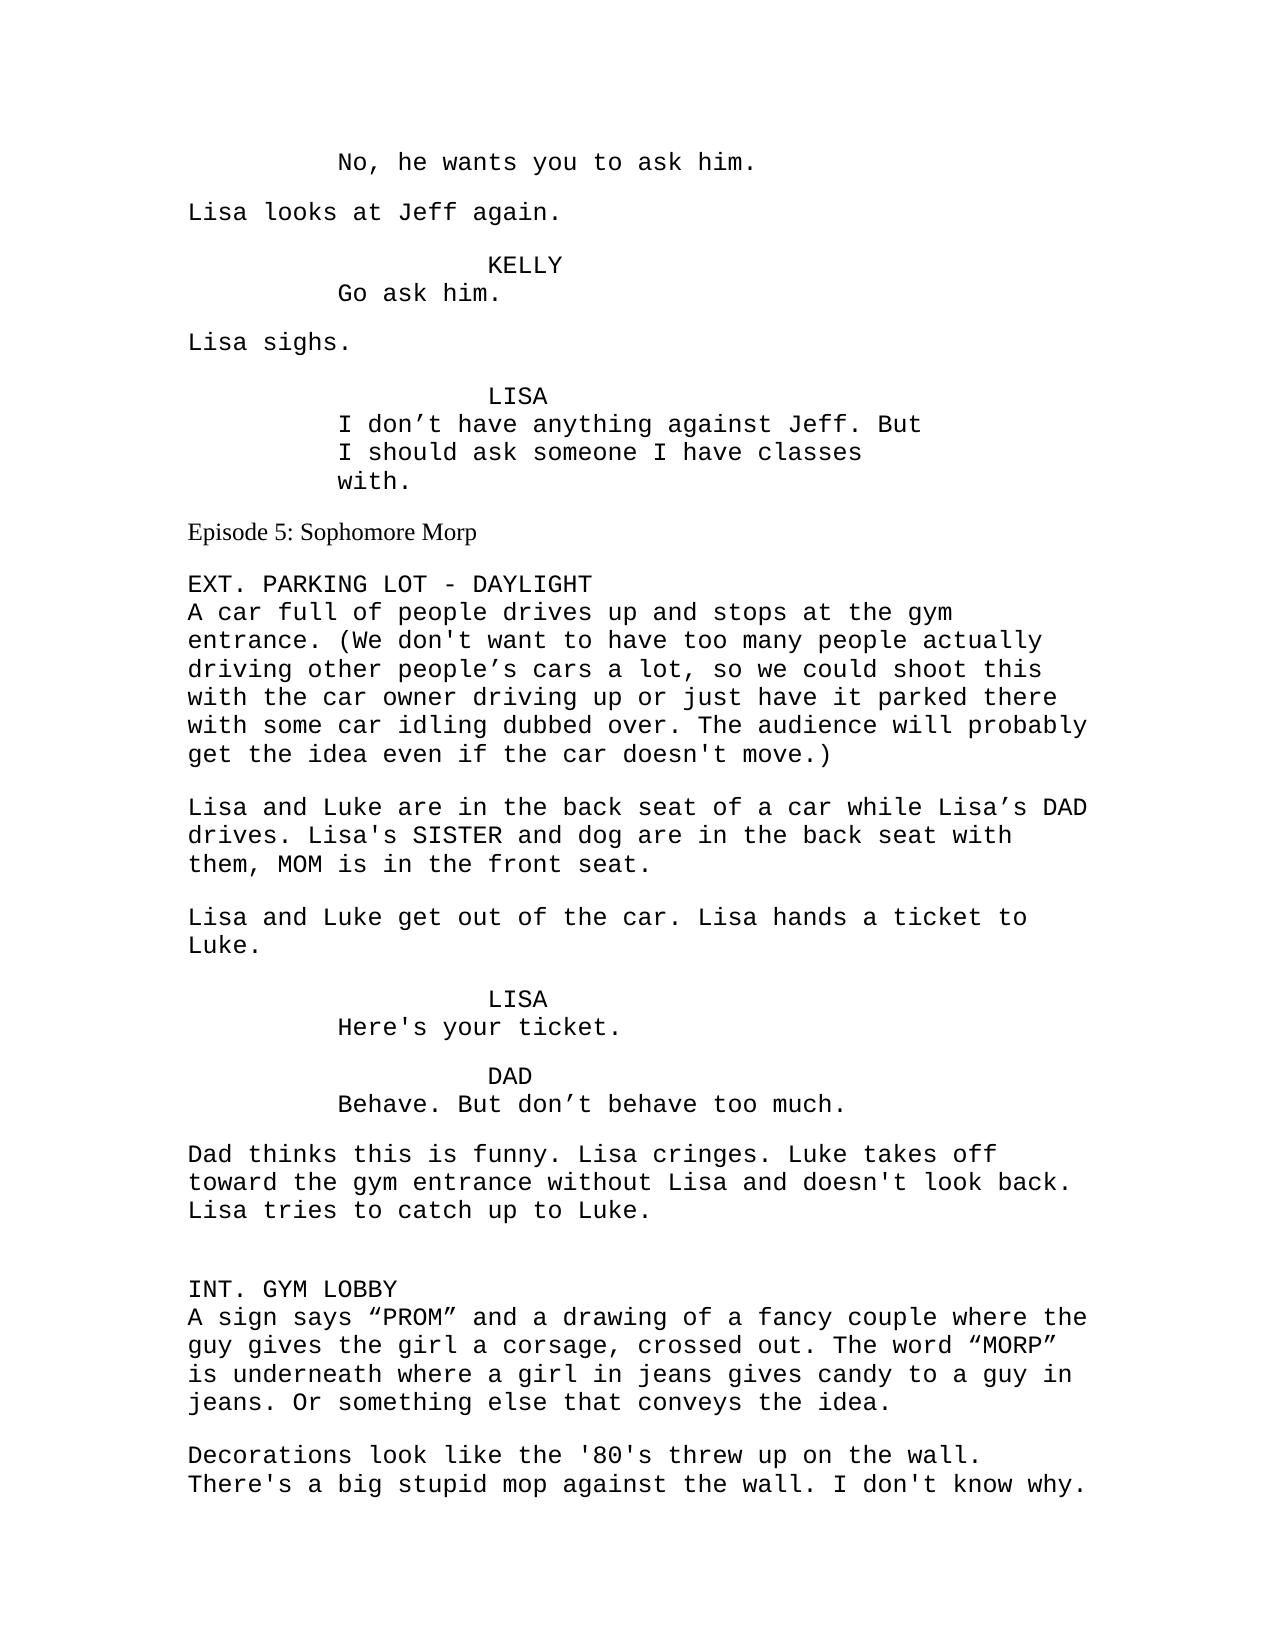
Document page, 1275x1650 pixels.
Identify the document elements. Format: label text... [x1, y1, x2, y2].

text Lisa and Luke are in the back seat of a car while Lisa’s DAD drives. Lisa's SISTER and dog are in the back seat with them, MOM is in the front seat. [187, 794, 1087, 879]
text Lisa sighs. [187, 330, 1087, 358]
subtitle INT. GYM LOBBY [187, 1276, 1087, 1304]
text Decorations look like the '80's threw up on the wall. There's a big stupid mop against the wall. I don't know why. [187, 1443, 1087, 1499]
text Lisa looks at Jeff again. [187, 199, 1087, 227]
text No, he wants you to ask him. [337, 150, 937, 178]
text LISA [187, 986, 1087, 1014]
text Dad thinks this is funny. Lisa cringes. Luke takes off toward the gym entrance without Lisa and doesn't look back. Lisa tries to catch up to Luke. [187, 1141, 1087, 1226]
text LISA [187, 383, 1087, 412]
text KELLY [187, 252, 1087, 281]
text DAD [187, 1064, 1087, 1092]
text Lisa and Luke get out of the car. Lisa hands a ticket to Luke. [187, 904, 1087, 961]
text A sign says “PROM” and a drawing of a fancy couple where the guy gives the girl a corsage, crossed out. The word “MORP” is underneath where a girl in jeans gives candy to a guy in jeans. Or something else that conveys the idea. [187, 1304, 1087, 1418]
text I don’t have anything against Jeff. But I should ask someone I have classes with. [337, 412, 937, 497]
text Behave. But don’t behave too much. [337, 1092, 937, 1120]
text Go ask him. [337, 281, 937, 309]
text Here's your ticket. [337, 1014, 937, 1043]
subtitle EXT. PARKING LOT - DAYLIGHT [187, 571, 1087, 599]
text A car full of people drives up and stops at the gym entrance. (We don't want to have too many people actually driving other people’s cars a lot, so we could shoot this with the car owner driving up or just have it parked there with some car idling dubbed over. The audience will probably get the idea even if the car doesn't move.) [187, 599, 1087, 769]
subtitle Episode 5: Sophomore Morp [187, 517, 1087, 546]
